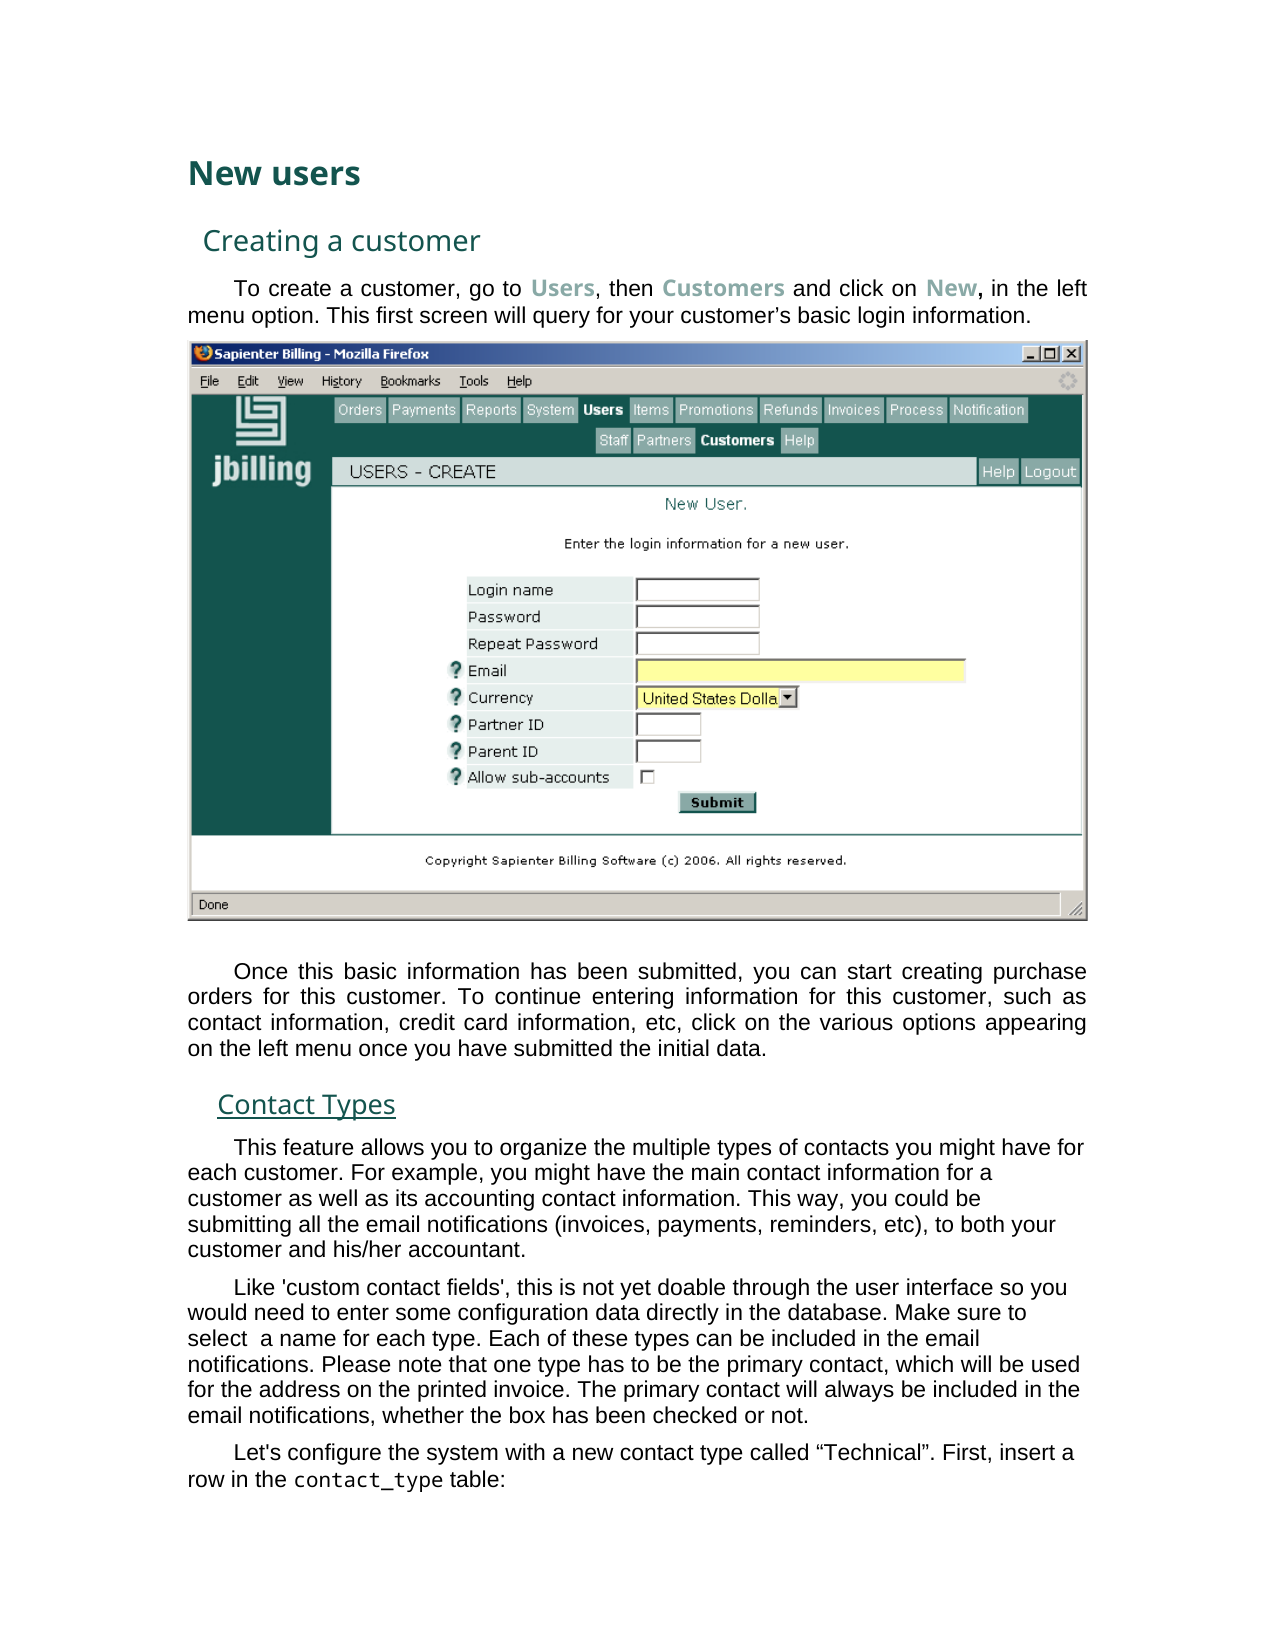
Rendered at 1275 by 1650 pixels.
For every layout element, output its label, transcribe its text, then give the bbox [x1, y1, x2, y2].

subtitle Creating a customer [202, 220, 1087, 260]
subtitle Contact Types [217, 1086, 1087, 1123]
text Like 'custom contact fields', this is not yet doable through the user interface so you would need to enter some configuration data directly in the database. Make sure to select a name for each type. Each of these types can be included in the email notifications. Please note that one type has to be the primary contact, which will be used for the address on the printed invoice. The primary contact will always be included in the email notifications, whether the box has been checked or not. [187, 1274, 1087, 1428]
picture [187, 340, 1088, 921]
text To create a customer, go to Users, then Customers and click on New, in the left menu option. This first screen will query for your customer’s basic login information. [187, 272, 1087, 329]
text This feature allows you to organize the multiple types of contacts you might have for each customer. For example, you might have the main contact information for a customer as well as its accounting contact information. This way, you could be submitting all the email notifications (invoices, payments, reminders, etc), to both your customer and his/her accountant. [187, 1134, 1087, 1263]
subtitle New users [187, 150, 1087, 195]
text Let's configure the system with a new contact type called “Technical”. First, insert a row in the contact_type table: [187, 1440, 1087, 1494]
text Once this basic information has been submitted, you can start creating purchase orders for this customer. To continue entering information for this customer, such as contact information, credit card information, etc, click on the various options appearing on the left menu once you have submitted the initial data. [187, 958, 1087, 1061]
